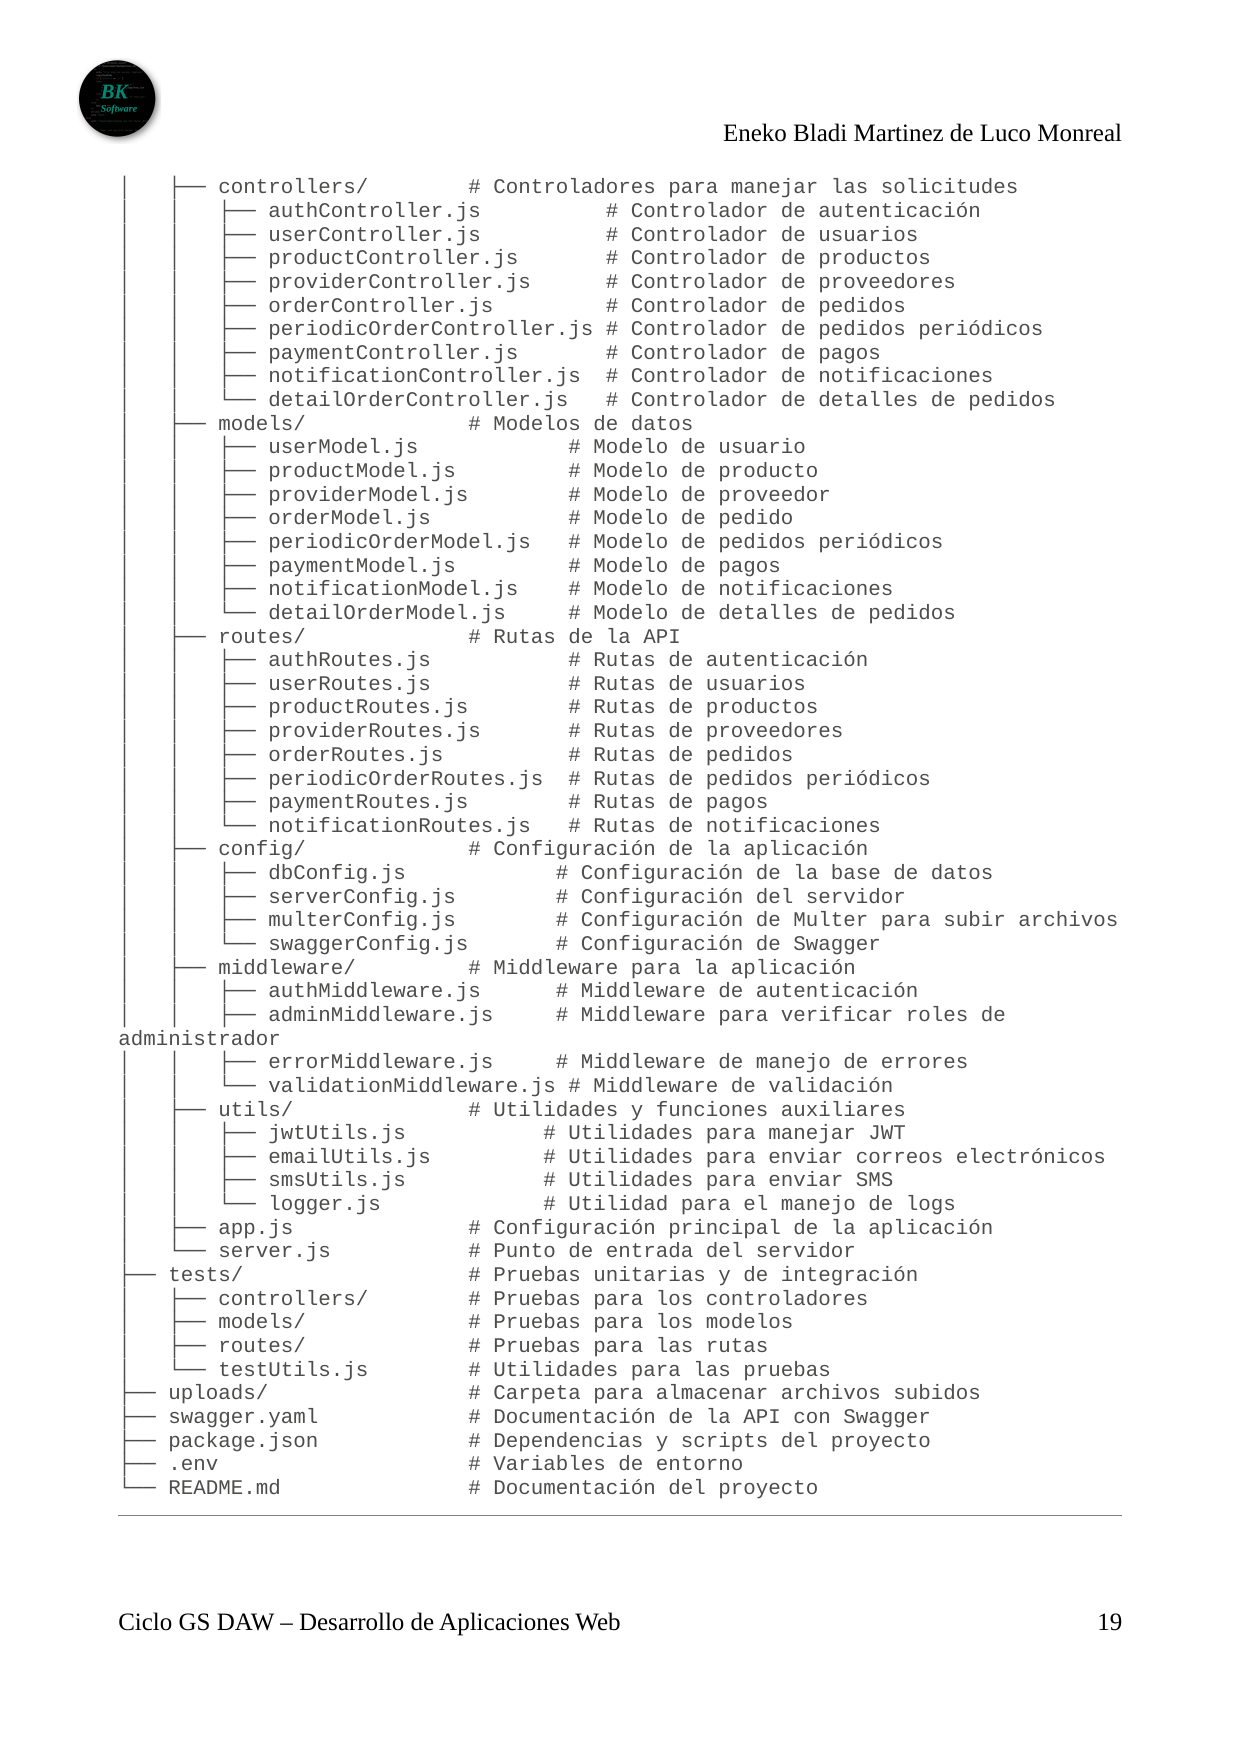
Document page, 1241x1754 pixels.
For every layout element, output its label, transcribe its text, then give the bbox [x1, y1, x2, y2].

text │ │ └── detailOrderModel.js # Modelo de detalles de pedidos [118, 602, 1122, 626]
text │ │ ├── periodicOrderController.js # Controlador de pedidos periódicos [118, 318, 1122, 342]
text │ │ ├── smsUtils.js # Utilidades para enviar SMS [118, 1169, 1122, 1193]
text │ │ ├── providerRoutes.js # Rutas de proveedores [118, 720, 1122, 744]
text ├── .env # Variables de entorno [118, 1453, 1122, 1477]
text │ │ ├── paymentController.js # Controlador de pagos [175, 342, 224, 366]
text │ │ ├── providerModel.js # Modelo de proveedor [125, 484, 174, 507]
text │ │ ├── productRoutes.js # Rutas de productos [118, 697, 1122, 720]
text │ ├── models/ # Modelos de datos [125, 413, 174, 436]
text │ │ ├── orderRoutes.js # Rutas de pedidos [225, 744, 1122, 767]
text │ │ ├── providerController.js # Controlador de proveedores [225, 271, 1122, 294]
text │ │ ├── periodicOrderModel.js # Modelo de pedidos periódicos [118, 531, 1122, 555]
text │ │ ├── userRoutes.js # Rutas de usuarios [125, 673, 174, 697]
text ├── uploads/ # Carpeta para almacenar archivos subidos [118, 1382, 1122, 1406]
text │ │ ├── paymentModel.js # Modelo de pagos [225, 555, 1122, 578]
text │ │ ├── errorMiddleware.js # Middleware de manejo de errores [118, 1051, 1122, 1075]
text │ │ ├── periodicOrderRoutes.js # Rutas de pedidos periódicos [118, 767, 1122, 791]
text │ ├── controllers/ # Controladores para manejar las solicitudes [118, 176, 1122, 200]
text │ │ ├── paymentController.js # Controlador de pagos [125, 342, 174, 366]
text │ │ ├── adminMiddleware.js # Middleware para verificar roles de administrador [118, 1004, 1122, 1051]
text │ │ ├── serverConfig.js # Configuración del servidor [175, 886, 224, 909]
text │ ├── controllers/ # Pruebas para los controladores [125, 1288, 174, 1311]
text │ │ ├── userController.js # Controlador de usuarios [225, 224, 1122, 247]
text │ ├── routes/ # Rutas de la API [125, 626, 174, 649]
text │ │ ├── providerModel.js # Modelo de proveedor [225, 484, 1122, 507]
text │ │ ├── paymentRoutes.js # Rutas de pagos [118, 791, 1122, 815]
text │ │ ├── paymentController.js # Controlador de pagos [225, 342, 1122, 366]
text │ │ ├── orderRoutes.js # Rutas de pedidos [175, 744, 224, 767]
text │ └── testUtils.js # Utilidades para las pruebas [125, 1359, 1122, 1382]
text │ │ ├── jwtUtils.js # Utilidades para manejar JWT [118, 1122, 1122, 1146]
text │ ├── app.js # Configuración principal de la aplicación [175, 1217, 1122, 1240]
text │ │ ├── userController.js # Controlador de usuarios [175, 224, 224, 247]
text │ ├── utils/ # Utilidades y funciones auxiliares [118, 1098, 1122, 1122]
text └── README.md # Documentación del proyecto [118, 1477, 1122, 1501]
text │ │ ├── authMiddleware.js # Middleware de autenticación [118, 980, 1122, 1004]
text ├── swagger.yaml # Documentación de la API con Swagger [125, 1406, 1122, 1429]
text │ │ ├── paymentModel.js # Modelo de pagos [125, 555, 174, 578]
text │ ├── models/ # Modelos de datos [175, 413, 1122, 436]
text │ ├── models/ # Pruebas para los modelos [118, 1311, 1122, 1335]
text │ │ ├── authRoutes.js # Rutas de autenticación [118, 649, 1122, 673]
text │ ├── config/ # Configuración de la aplicación [118, 838, 1122, 862]
text ├── package.json # Dependencias y scripts del proyecto [118, 1429, 1122, 1453]
text │ │ ├── userRoutes.js # Rutas de usuarios [175, 673, 224, 697]
text │ │ ├── notificationController.js # Controlador de notificaciones [118, 366, 1122, 389]
text │ │ ├── productModel.js # Modelo de producto [118, 460, 1122, 484]
text │ │ ├── multerConfig.js # Configuración de Multer para subir archivos [118, 909, 1122, 933]
picture [76, 58, 162, 144]
text │ │ └── validationMiddleware.js # Middleware de validación [175, 1075, 1122, 1098]
text │ ├── middleware/ # Middleware para la aplicación [175, 957, 1122, 980]
text ├── tests/ # Pruebas unitarias y de integración [118, 1264, 1122, 1288]
text │ │ └── notificationRoutes.js # Rutas de notificaciones [175, 815, 1122, 838]
text │ │ ├── productController.js # Controlador de productos [118, 247, 1122, 271]
text │ │ └── swaggerConfig.js # Configuración de Swagger [118, 933, 1122, 957]
text │ │ ├── authController.js # Controlador de autenticación [118, 200, 1122, 224]
text │ ├── controllers/ # Pruebas para los controladores [175, 1288, 1122, 1311]
text │ ├── routes/ # Rutas de la API [175, 626, 1122, 649]
text │ ├── app.js # Configuración principal de la aplicación [125, 1217, 174, 1240]
text │ │ ├── dbConfig.js # Configuración de la base de datos [118, 862, 1122, 886]
text │ │ ├── orderController.js # Controlador de pedidos [118, 294, 1122, 318]
text │ │ └── logger.js # Utilidad para el manejo de logs [118, 1193, 1122, 1217]
text │ │ ├── orderRoutes.js # Rutas de pedidos [125, 744, 174, 767]
text │ └── server.js # Punto de entrada del servidor [118, 1240, 1122, 1264]
text │ │ └── notificationRoutes.js # Rutas de notificaciones [125, 815, 174, 838]
text │ ├── routes/ # Pruebas para las rutas [118, 1335, 1122, 1359]
text │ ├── middleware/ # Middleware para la aplicación [125, 957, 174, 980]
text │ │ └── detailOrderController.js # Controlador de detalles de pedidos [118, 389, 1122, 413]
text │ │ ├── emailUtils.js # Utilidades para enviar correos electrónicos [225, 1146, 1122, 1169]
text │ │ ├── userRoutes.js # Rutas de usuarios [225, 673, 1122, 697]
text │ │ ├── serverConfig.js # Configuración del servidor [225, 886, 1122, 909]
text │ │ ├── serverConfig.js # Configuración del servidor [125, 886, 174, 909]
text │ │ ├── paymentModel.js # Modelo de pagos [175, 555, 224, 578]
text │ │ ├── userModel.js # Modelo de usuario [118, 436, 1122, 460]
text │ │ ├── providerModel.js # Modelo de proveedor [175, 484, 224, 507]
text │ │ ├── notificationModel.js # Modelo de notificaciones [118, 578, 1122, 602]
text │ │ ├── orderModel.js # Modelo de pedido [118, 507, 1122, 531]
text │ │ ├── userController.js # Controlador de usuarios [125, 224, 174, 247]
